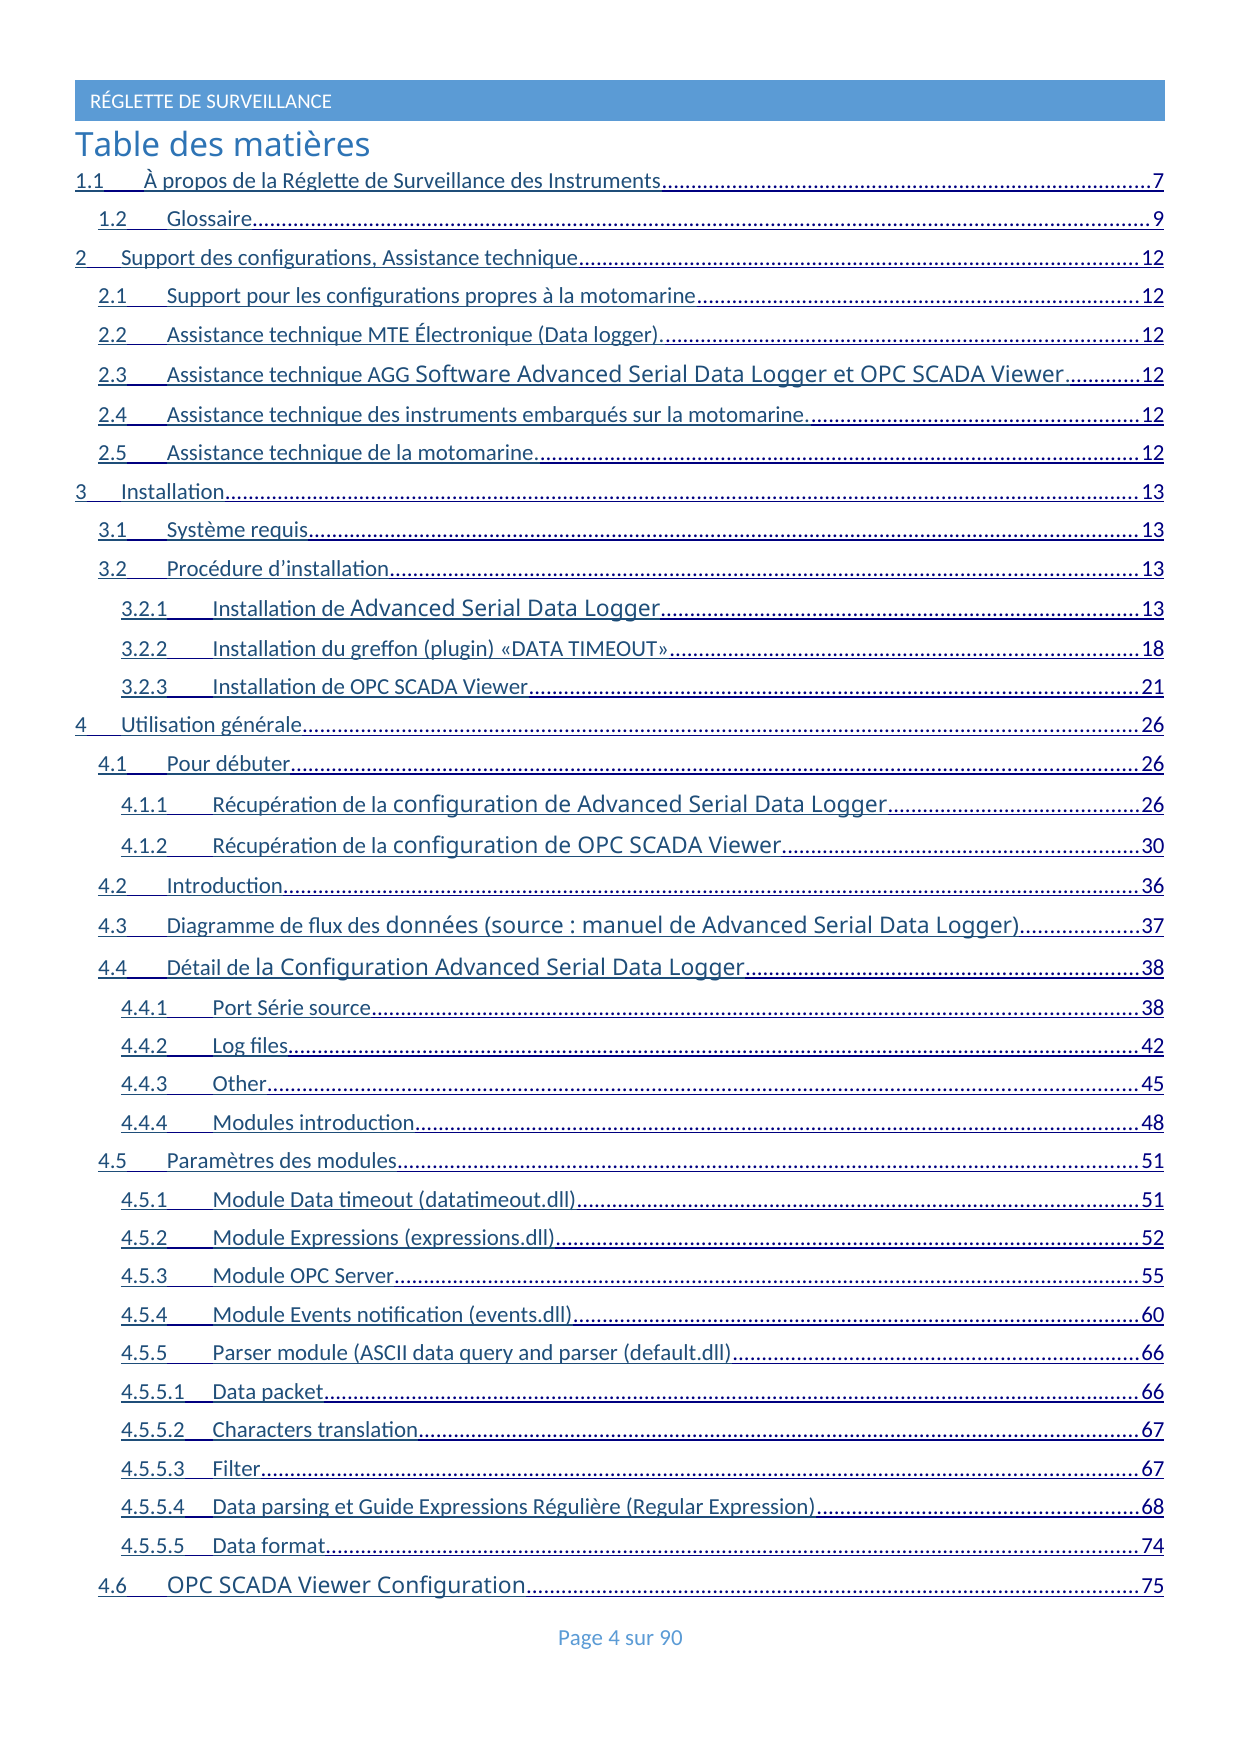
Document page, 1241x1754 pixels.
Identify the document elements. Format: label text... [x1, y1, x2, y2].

text 2 Support des configurations, Assistance technique 12 [75, 243, 1165, 271]
text 2.2 Assistance technique MTE Électronique (Data logger). 12 [98, 320, 1165, 348]
text 4.4 Détail de la Configuration Advanced Serial Data Logger 38 [98, 951, 1165, 982]
text 3.2.3 Installation de OPC SCADA Viewer 21 [121, 672, 1165, 700]
text 3 Installation 13 [75, 477, 1165, 505]
text 1.1 À propos de la Réglette de Surveillance des Instruments 7 [75, 166, 1165, 194]
text 4.4.1 Port Série source 38 [121, 993, 1165, 1021]
text 4.5.5 Parser module (ASCII data query and parser (default.dll) 66 [121, 1338, 1165, 1367]
text 4.5.5.2 Characters translation 67 [121, 1415, 1165, 1443]
text 3.2.2 Installation du greffon (plugin) «DATA TIMEOUT» 18 [121, 634, 1165, 662]
text 4.1.2 Récupération de la configuration de OPC SCADA Viewer 30 [121, 829, 1165, 860]
text 2.1 Support pour les configurations propres à la motomarine 12 [98, 281, 1165, 309]
text 4.5 Paramètres des modules 51 [98, 1146, 1165, 1174]
text Table des matières [75, 121, 1165, 166]
text 4.4.4 Modules introduction 48 [121, 1108, 1165, 1136]
text 4.3 Diagramme de flux des données (source : manuel de Advanced Serial Data Logger) 37 [98, 909, 1165, 941]
text 4.4.3 Other 45 [121, 1069, 1165, 1097]
text 4.2 Introduction 36 [98, 871, 1165, 899]
text 2.3 Assistance technique AGG Software Advanced Serial Data Logger et OPC SCADA Viewer. 12 [98, 358, 1165, 389]
text 4.1 Pour débuter 26 [98, 749, 1165, 777]
text 2.5 Assistance technique de la motomarine. 12 [98, 438, 1165, 466]
text 4.5.5.5 Data format 74 [121, 1531, 1165, 1559]
text 3.1 Système requis 13 [98, 515, 1165, 543]
text 4.5.5.1 Data packet 66 [121, 1377, 1165, 1405]
text 3.2.1 Installation de Advanced Serial Data Logger 13 [121, 592, 1165, 623]
text 3.2 Procédure d’installation 13 [98, 554, 1165, 582]
text 1.2 Glossaire 9 [98, 204, 1165, 232]
text 4.5.5.4 Data parsing et Guide Expressions Régulière (Regular Expression) 68 [121, 1492, 1165, 1520]
text 2.4 Assistance technique des instruments embarqués sur la motomarine. 12 [98, 400, 1165, 428]
text 4.5.4 Module Events notification (events.dll) 60 [121, 1300, 1165, 1328]
text 4.5.3 Module OPC Server 55 [121, 1262, 1165, 1290]
text 4.5.5.3 Filter 67 [121, 1454, 1165, 1482]
text 4.6 OPC SCADA Viewer Configuration 75 [98, 1569, 1165, 1600]
text 4.4.2 Log files 42 [121, 1031, 1165, 1059]
text 4.1.1 Récupération de la configuration de Advanced Serial Data Logger 26 [121, 787, 1165, 819]
text 4.5.2 Module Expressions (expressions.dll) 52 [121, 1223, 1165, 1251]
text 4 Utilisation générale 26 [75, 711, 1165, 739]
text 4.5.1 Module Data timeout (datatimeout.dll) 51 [121, 1185, 1165, 1213]
